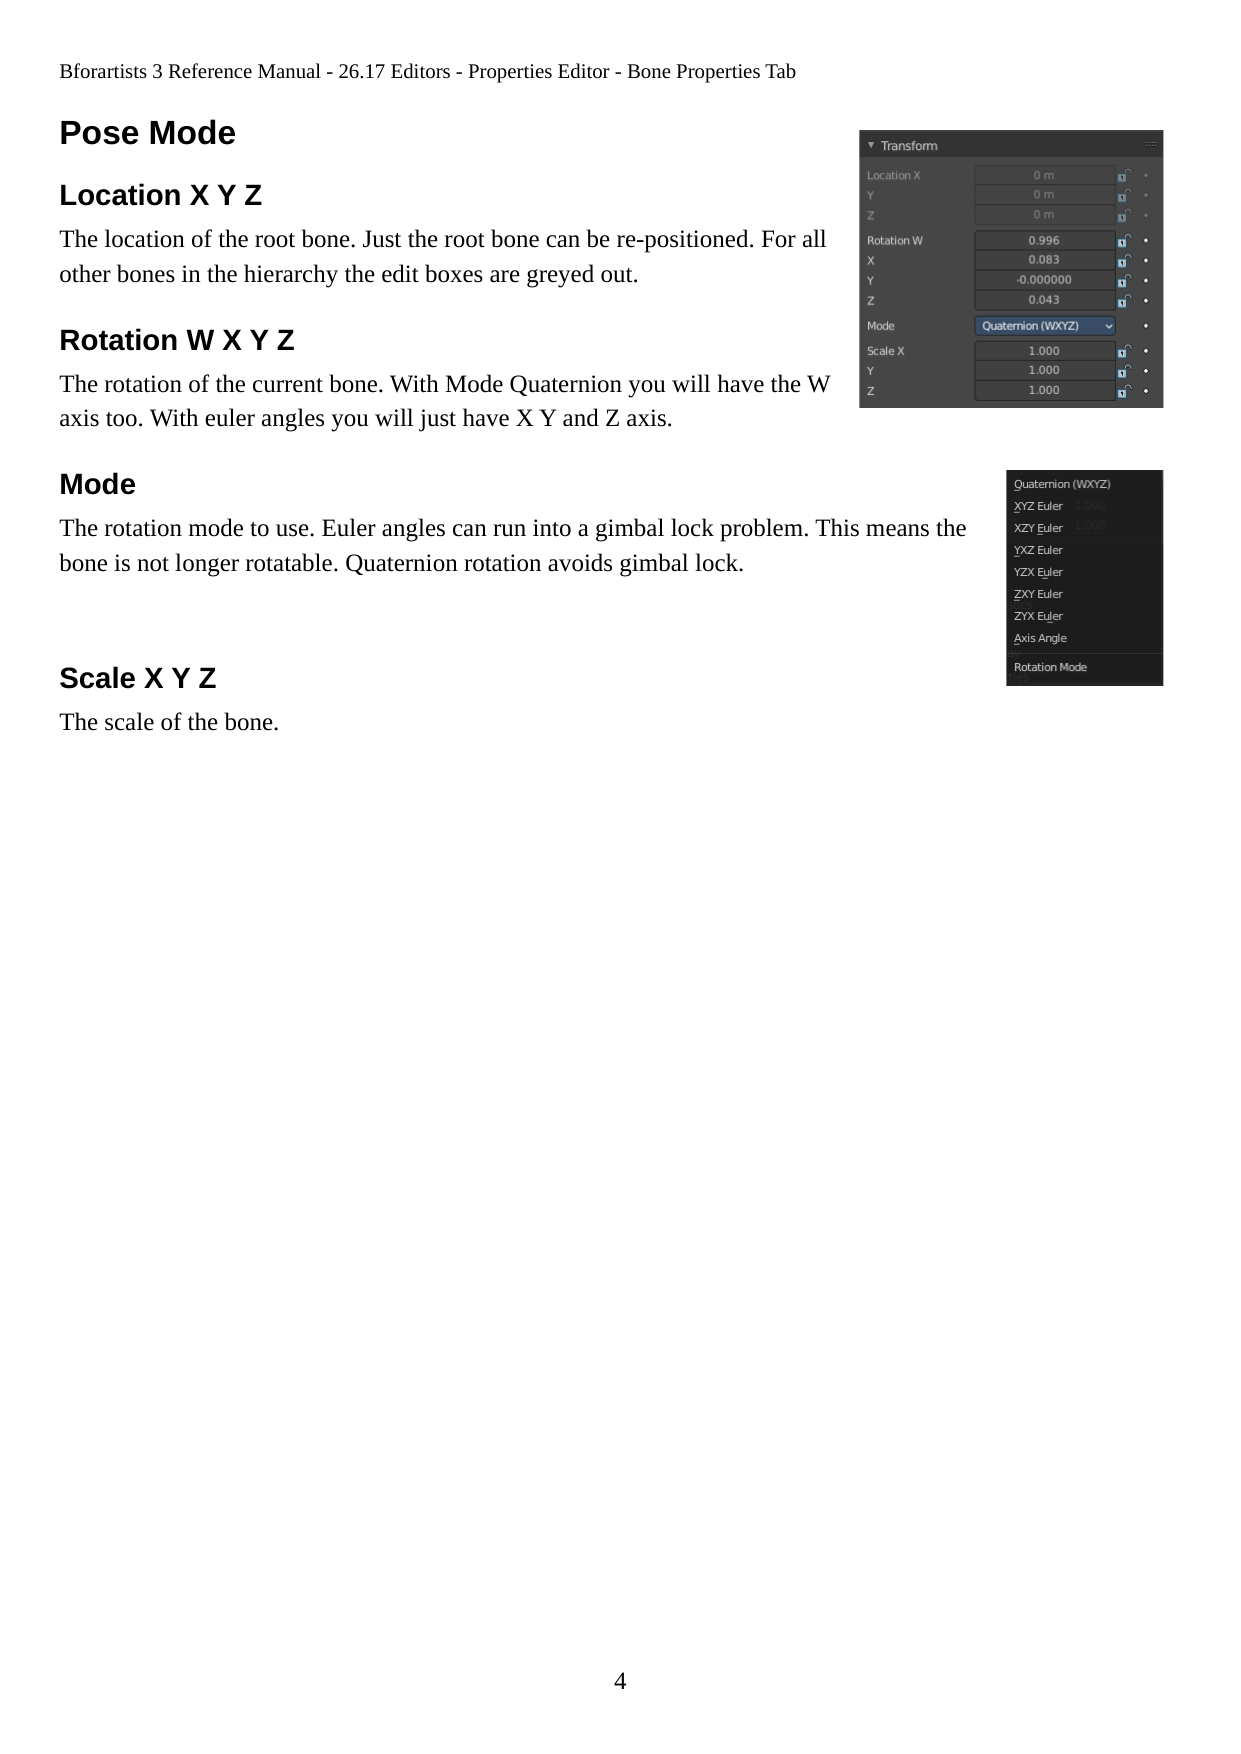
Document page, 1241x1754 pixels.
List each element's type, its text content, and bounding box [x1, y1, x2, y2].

subtitle Rotation W X Y Z [59, 323, 859, 356]
text The location of the root bone. Just the root bone can be re-positioned. For all other bones in the hierarchy the edit boxes are greyed out. [59, 224, 859, 288]
picture [859, 130, 1164, 408]
subtitle [1164, 178, 1181, 212]
text The rotation mode to use. Euler angles can run into a gimbal lock problem. This means the bone is not longer rotatable. Quaternion rotation avoids gimbal lock. [59, 513, 1006, 577]
subtitle Location X Y Z [59, 178, 859, 212]
text The rotation of the current bone. With Mode Quaternion you will have the W axis too. With euler angles you will just have X Y and Z axis. [59, 369, 1181, 432]
subtitle [1164, 323, 1181, 356]
subtitle Scale X Y Z [59, 661, 1181, 694]
picture [1006, 470, 1164, 686]
text The scale of the bone. [59, 707, 1181, 736]
subtitle Pose Mode [59, 113, 1181, 151]
subtitle Mode [59, 467, 1181, 501]
